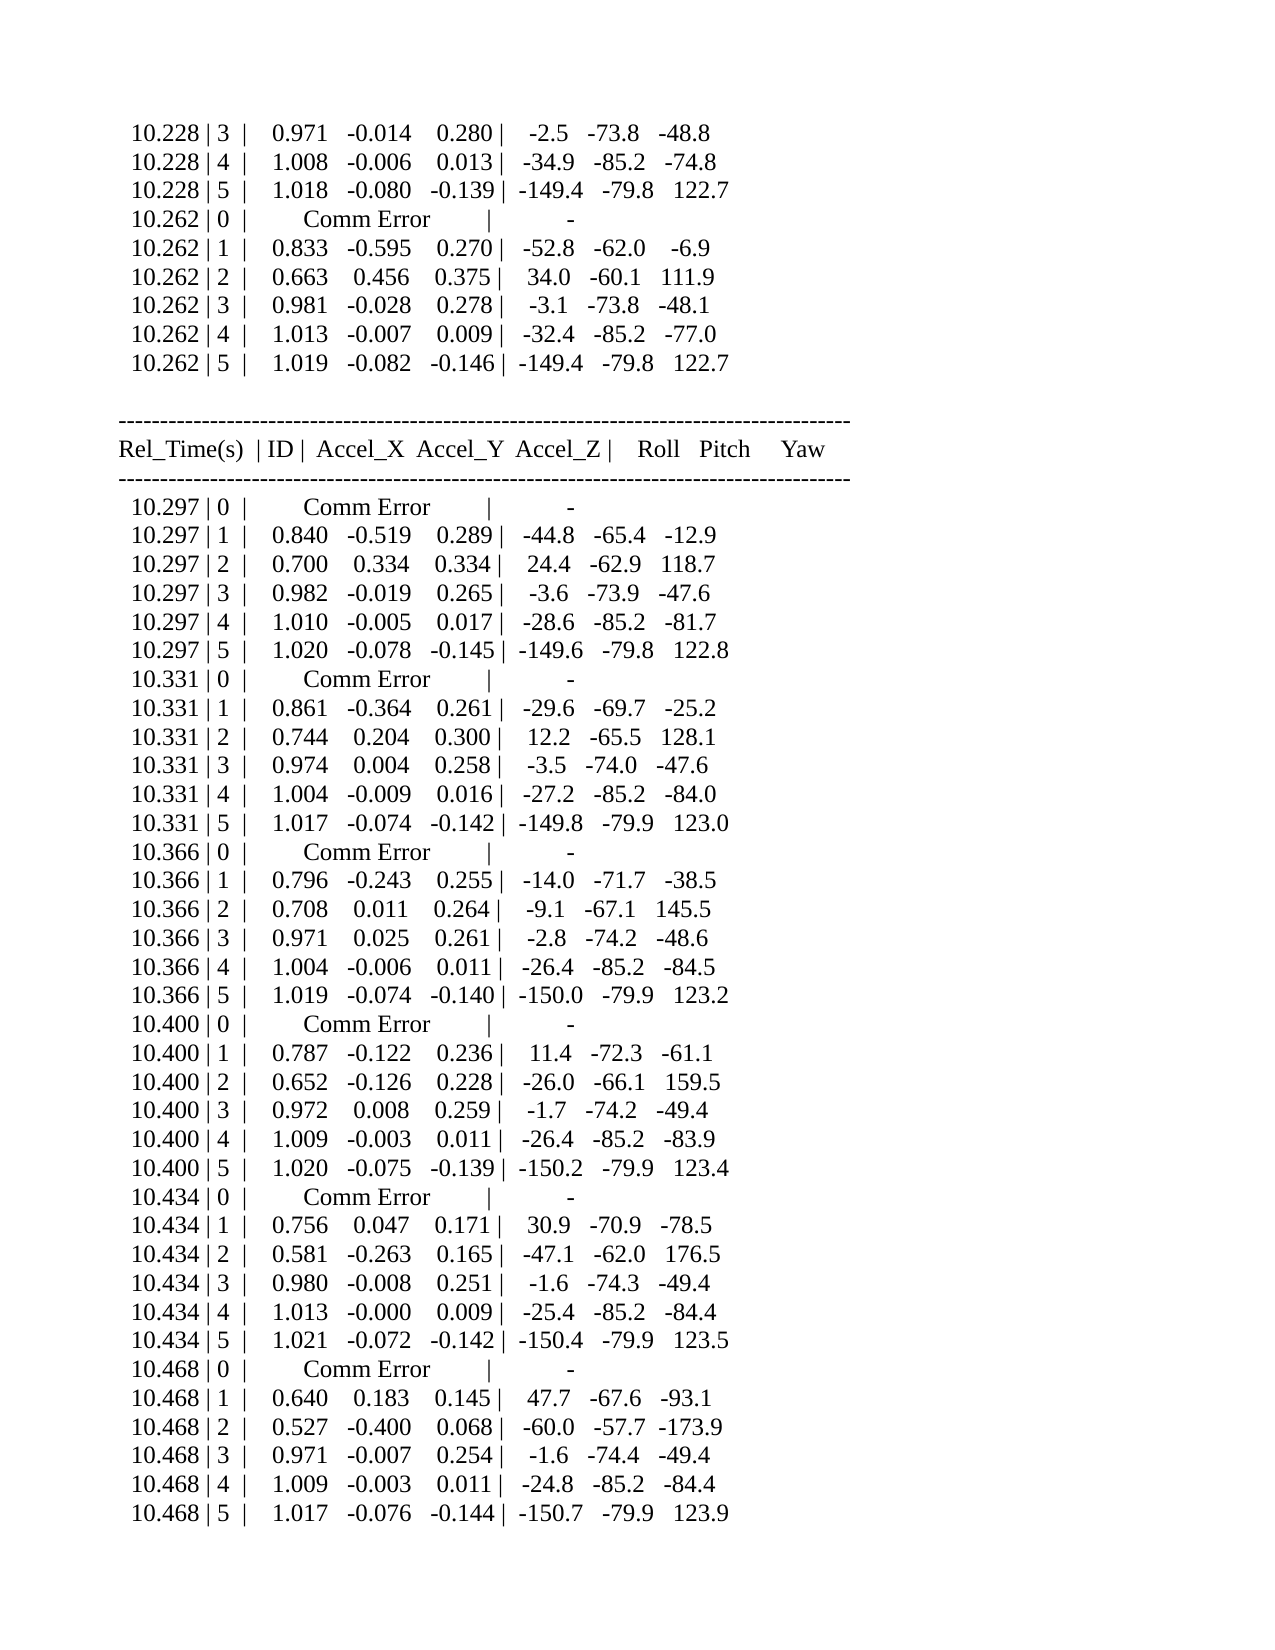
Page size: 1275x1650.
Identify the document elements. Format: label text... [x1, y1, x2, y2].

text 10.434 | 2 | 0.581 -0.263 0.165 | -47.1 -62.0 176.5 [118, 1239, 1157, 1268]
text 10.434 | 3 | 0.980 -0.008 0.251 | -1.6 -74.3 -49.4 [118, 1268, 1157, 1297]
text 10.262 | 1 | 0.833 -0.595 0.270 | -52.8 -62.0 -6.9 [118, 233, 1157, 262]
text 10.331 | 3 | 0.974 0.004 0.258 | -3.5 -74.0 -47.6 [118, 751, 1157, 779]
text 10.228 | 5 | 1.018 -0.080 -0.139 | -149.4 -79.8 122.7 [118, 176, 1157, 204]
text 10.297 | 3 | 0.982 -0.019 0.265 | -3.6 -73.9 -47.6 [118, 578, 1157, 607]
text 10.400 | 2 | 0.652 -0.126 0.228 | -26.0 -66.1 159.5 [118, 1067, 1157, 1096]
text 10.262 | 3 | 0.981 -0.028 0.278 | -3.1 -73.8 -48.1 [118, 291, 1157, 319]
text 10.228 | 4 | 1.008 -0.006 0.013 | -34.9 -85.2 -74.8 [118, 147, 1157, 176]
text 10.297 | 2 | 0.700 0.334 0.334 | 24.4 -62.9 118.7 [118, 549, 1157, 578]
text 10.331 | 2 | 0.744 0.204 0.300 | 12.2 -65.5 128.1 [118, 722, 1157, 751]
text 10.331 | 1 | 0.861 -0.364 0.261 | -29.6 -69.7 -25.2 [118, 693, 1157, 722]
text 10.366 | 4 | 1.004 -0.006 0.011 | -26.4 -85.2 -84.5 [118, 952, 1157, 981]
text 10.366 | 5 | 1.019 -0.074 -0.140 | -150.0 -79.9 123.2 [118, 981, 1157, 1009]
text 10.366 | 1 | 0.796 -0.243 0.255 | -14.0 -71.7 -38.5 [118, 866, 1157, 894]
text 10.434 | 1 | 0.756 0.047 0.171 | 30.9 -70.9 -78.5 [118, 1211, 1157, 1239]
text 10.434 | 5 | 1.021 -0.072 -0.142 | -150.4 -79.9 123.5 [118, 1326, 1157, 1354]
text 10.468 | 0 | Comm Error | - [118, 1354, 1157, 1383]
text 10.262 | 2 | 0.663 0.456 0.375 | 34.0 -60.1 111.9 [118, 262, 1157, 291]
text 10.262 | 4 | 1.013 -0.007 0.009 | -32.4 -85.2 -77.0 [118, 319, 1157, 348]
text 10.331 | 4 | 1.004 -0.009 0.016 | -27.2 -85.2 -84.0 [118, 779, 1157, 808]
text 10.331 | 5 | 1.017 -0.074 -0.142 | -149.8 -79.9 123.0 [118, 808, 1157, 837]
text 10.228 | 3 | 0.971 -0.014 0.280 | -2.5 -73.8 -48.8 [118, 118, 1157, 147]
text 10.400 | 5 | 1.020 -0.075 -0.139 | -150.2 -79.9 123.4 [118, 1153, 1157, 1182]
text 10.434 | 4 | 1.013 -0.000 0.009 | -25.4 -85.2 -84.4 [118, 1297, 1157, 1326]
text 10.468 | 5 | 1.017 -0.076 -0.144 | -150.7 -79.9 123.9 [118, 1498, 1157, 1527]
text 10.468 | 1 | 0.640 0.183 0.145 | 47.7 -67.6 -93.1 [118, 1383, 1157, 1412]
text Rel_Time(s) | ID | Accel_X Accel_Y Accel_Z | Roll Pitch Yaw [118, 434, 1157, 463]
text 10.297 | 5 | 1.020 -0.078 -0.145 | -149.6 -79.8 122.8 [118, 636, 1157, 664]
text 10.262 | 0 | Comm Error | - [118, 204, 1157, 233]
text 10.366 | 3 | 0.971 0.025 0.261 | -2.8 -74.2 -48.6 [118, 923, 1157, 952]
text 10.366 | 0 | Comm Error | - [118, 837, 1157, 866]
text 10.297 | 4 | 1.010 -0.005 0.017 | -28.6 -85.2 -81.7 [118, 607, 1157, 636]
text 10.400 | 1 | 0.787 -0.122 0.236 | 11.4 -72.3 -61.1 [118, 1038, 1157, 1067]
text 10.434 | 0 | Comm Error | - [118, 1182, 1157, 1211]
text 10.297 | 0 | Comm Error | - [118, 492, 1157, 521]
text 10.400 | 4 | 1.009 -0.003 0.011 | -26.4 -85.2 -83.9 [118, 1124, 1157, 1153]
text 10.366 | 2 | 0.708 0.011 0.264 | -9.1 -67.1 145.5 [118, 894, 1157, 923]
text 10.468 | 2 | 0.527 -0.400 0.068 | -60.0 -57.7 -173.9 [118, 1412, 1157, 1441]
text ---------------------------------------------------------------------------------------- [118, 406, 1157, 434]
text 10.468 | 3 | 0.971 -0.007 0.254 | -1.6 -74.4 -49.4 [118, 1441, 1157, 1469]
text 10.400 | 3 | 0.972 0.008 0.259 | -1.7 -74.2 -49.4 [118, 1096, 1157, 1124]
text ---------------------------------------------------------------------------------------- [118, 463, 1157, 492]
text 10.400 | 0 | Comm Error | - [118, 1009, 1157, 1038]
text 10.468 | 4 | 1.009 -0.003 0.011 | -24.8 -85.2 -84.4 [118, 1469, 1157, 1498]
text 10.262 | 5 | 1.019 -0.082 -0.146 | -149.4 -79.8 122.7 [118, 348, 1157, 377]
text 10.331 | 0 | Comm Error | - [118, 664, 1157, 693]
text 10.297 | 1 | 0.840 -0.519 0.289 | -44.8 -65.4 -12.9 [118, 521, 1157, 549]
